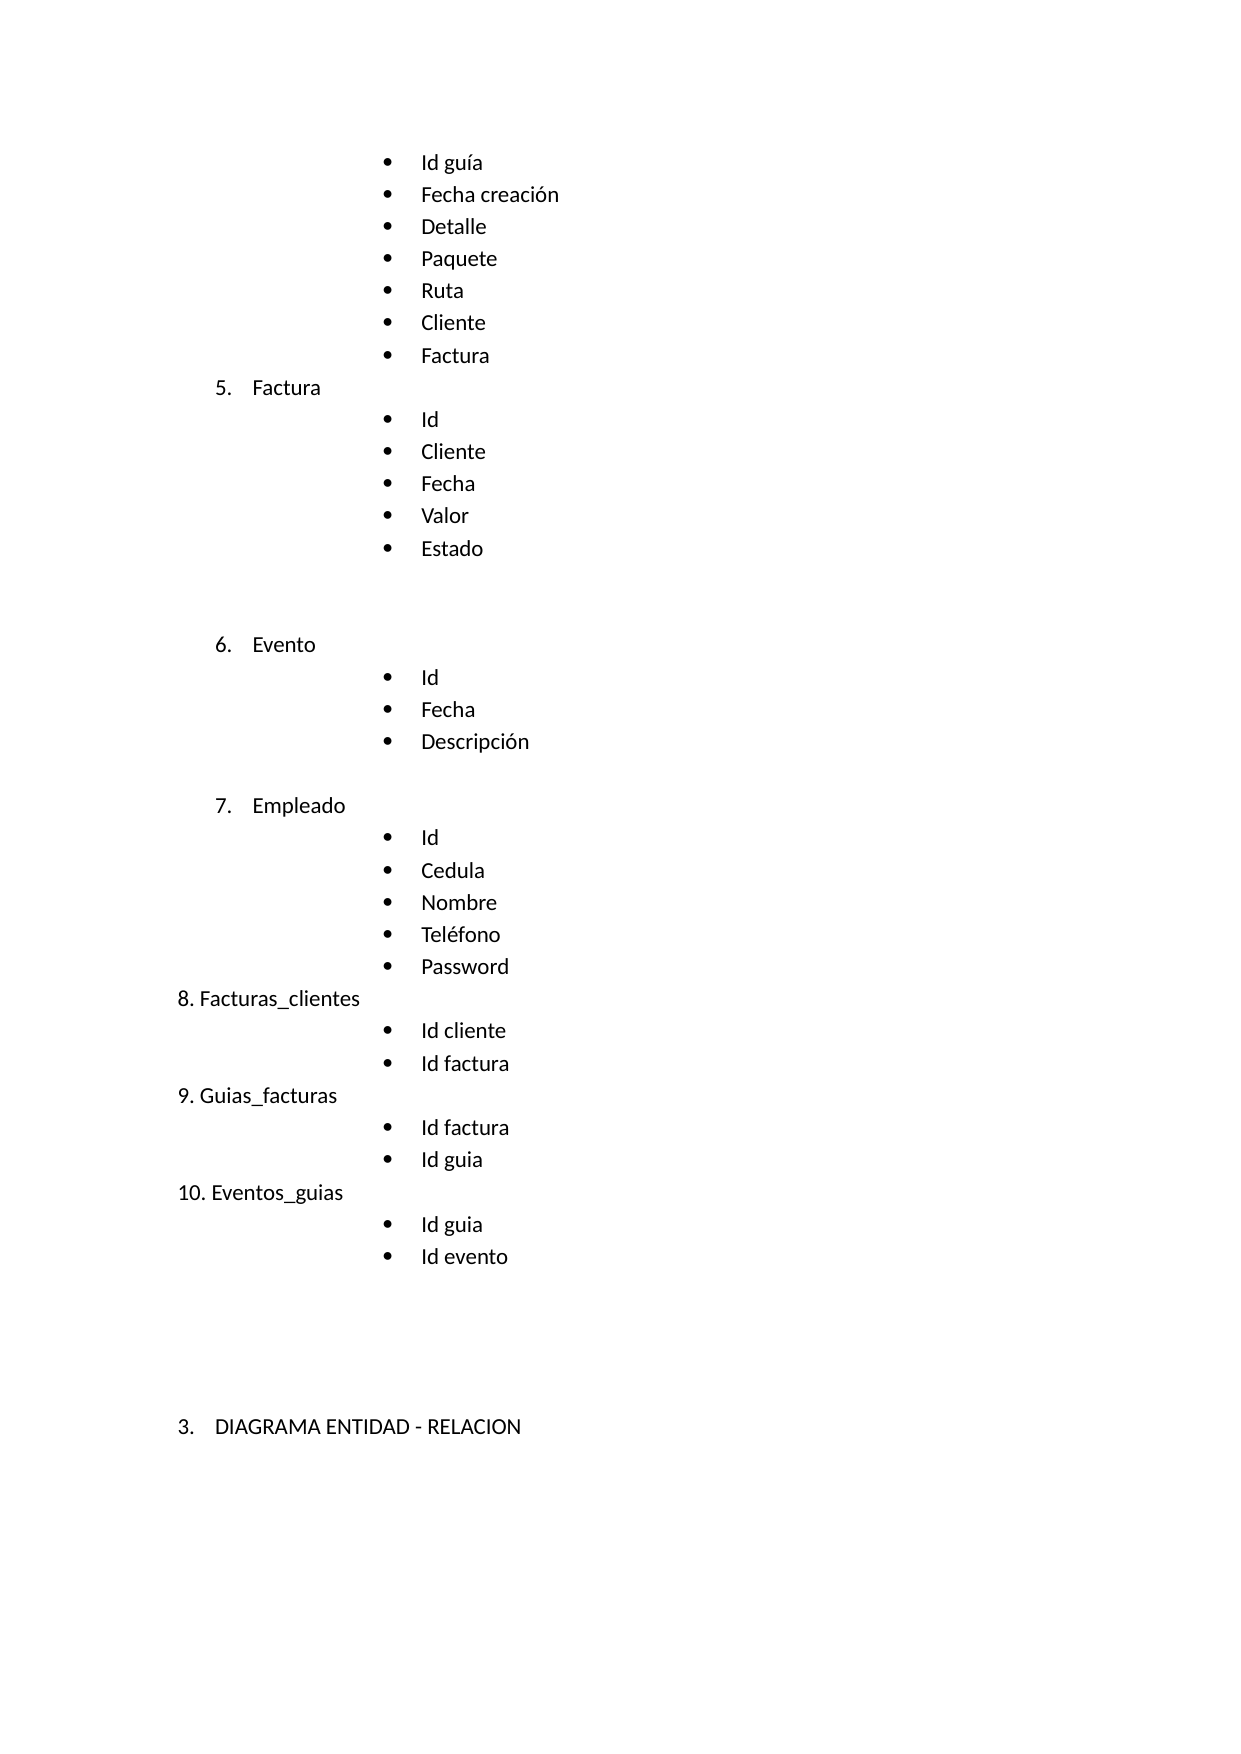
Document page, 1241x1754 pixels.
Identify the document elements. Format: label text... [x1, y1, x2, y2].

list Id evento [383, 1242, 1063, 1270]
list Id factura [383, 1113, 1063, 1141]
list Fecha creación [383, 180, 1063, 208]
list Id cliente [383, 1017, 1063, 1045]
list 9. Guias_facturas [177, 1081, 1063, 1109]
list Teléfono [383, 920, 1063, 948]
list Id [383, 405, 1063, 433]
list Factura [383, 341, 1063, 369]
list Paquete [383, 244, 1063, 272]
list Cliente [383, 437, 1063, 465]
list Estado [383, 534, 1063, 562]
list Id guia [383, 1210, 1063, 1238]
list Id [383, 823, 1063, 852]
list Valor [383, 502, 1063, 530]
list Id [383, 663, 1063, 691]
list Cedula [383, 856, 1063, 884]
list 10. Eventos_guias [177, 1178, 1063, 1206]
list 8. Facturas_clientes [177, 984, 1063, 1012]
list Id guia [383, 1145, 1063, 1173]
list Fecha [383, 695, 1063, 723]
list Fecha [383, 469, 1063, 497]
list DIAGRAMA ENTIDAD - RELACION [177, 1412, 1063, 1440]
list Password [383, 952, 1063, 980]
list Cliente [383, 308, 1063, 337]
list Id guía [383, 148, 1063, 176]
list Detalle [383, 212, 1063, 240]
list Ruta [383, 276, 1063, 304]
list Empleado [215, 791, 1063, 819]
list Descripción [383, 727, 1063, 755]
list Evento [215, 630, 1063, 658]
list Id factura [383, 1049, 1063, 1077]
list Factura [215, 373, 1063, 401]
list Nombre [383, 888, 1063, 916]
